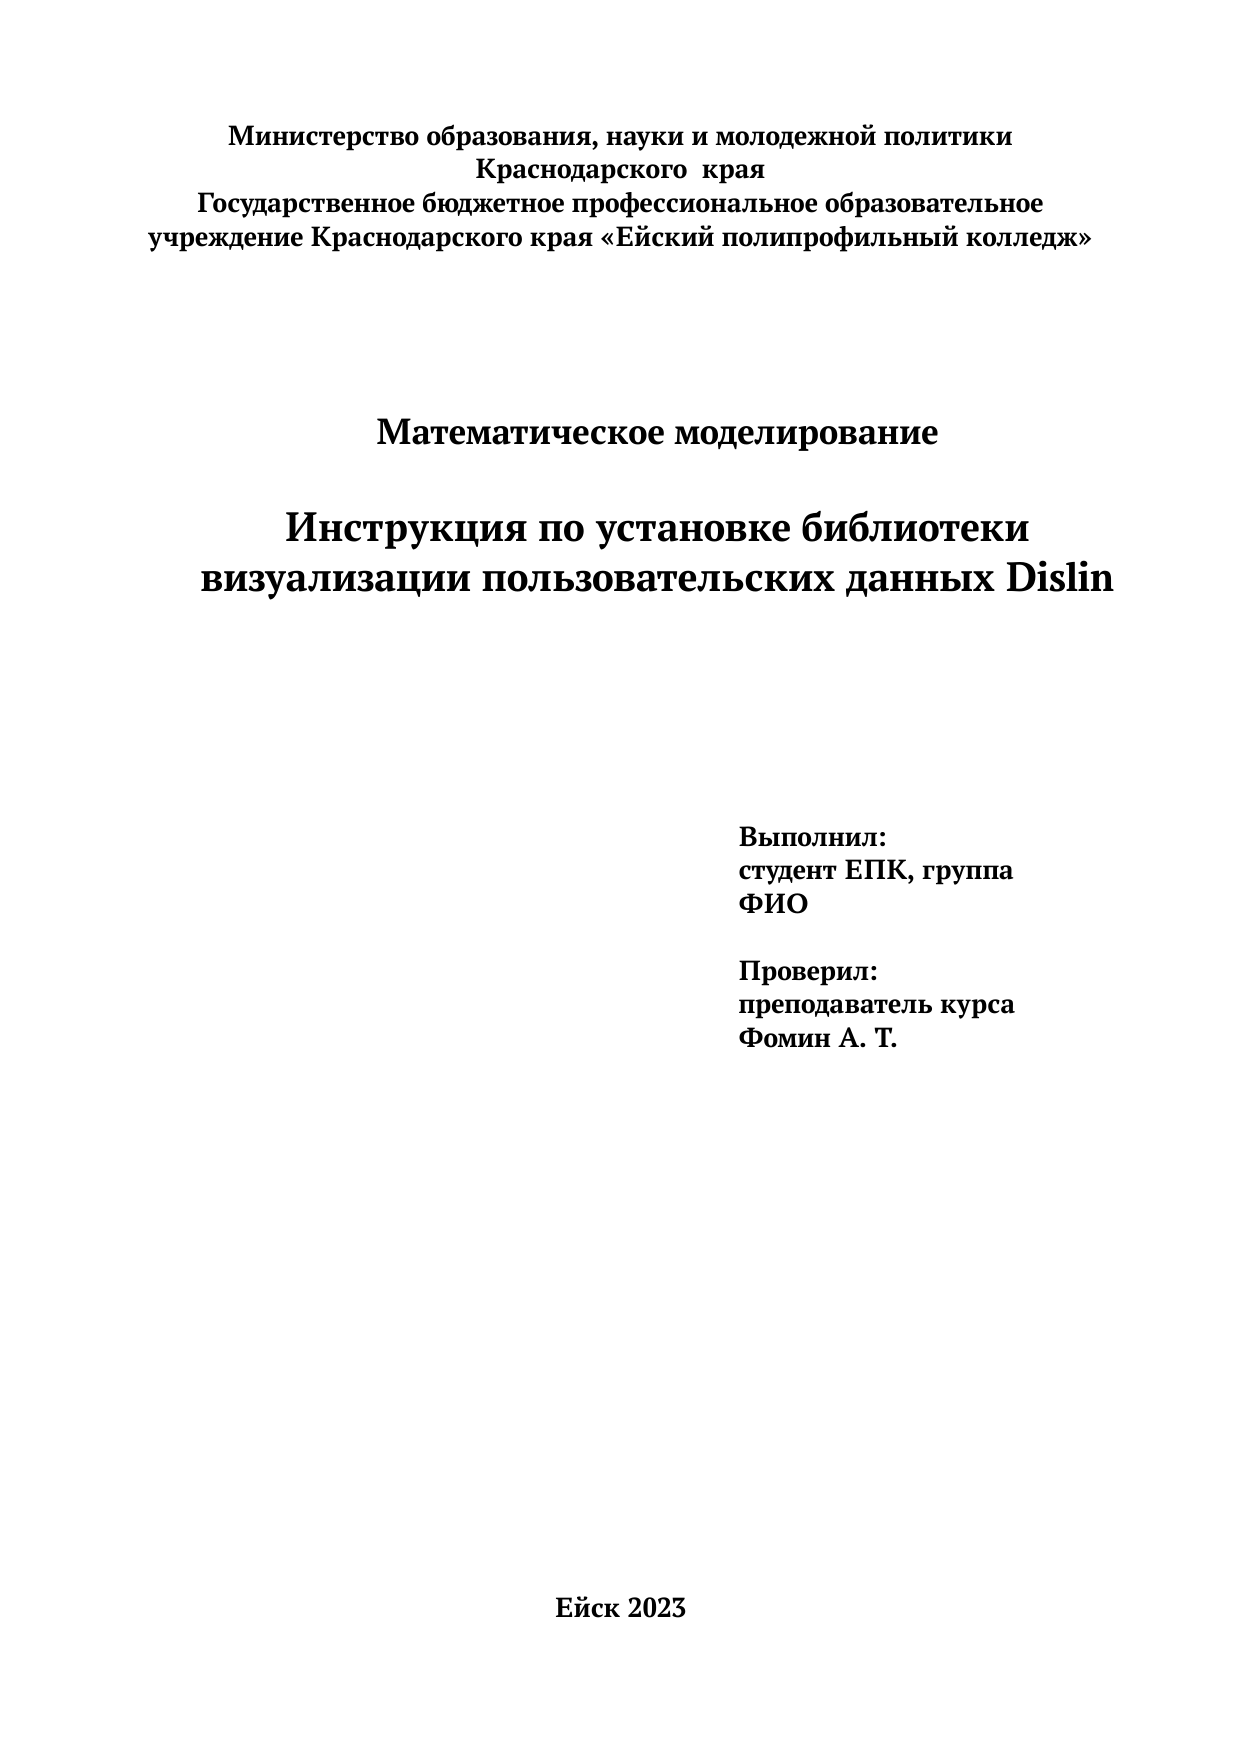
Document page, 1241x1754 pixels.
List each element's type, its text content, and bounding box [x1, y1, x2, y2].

text Проверил: [738, 953, 1122, 987]
text Ейск 2023 [118, 1590, 1122, 1624]
text ФИО [738, 886, 1122, 919]
text Математическое моделирование [192, 408, 1122, 452]
text Инструкция по установке библиотеки визуализации пользовательских данных Dislin [192, 501, 1122, 601]
text Краснодарского края [118, 152, 1122, 185]
text Выполнил: [738, 819, 1122, 852]
text Государственное бюджетное профессиональное образовательное учреждение Краснодарского края «Ейский полипрофильный колледж» [118, 185, 1122, 252]
text преподаватель курса [738, 987, 1122, 1020]
text студент ЕПК, группа [738, 852, 1122, 886]
text Фомин А. Т. [738, 1020, 1122, 1054]
text Министерство образования, науки и молодежной политики [118, 118, 1122, 152]
